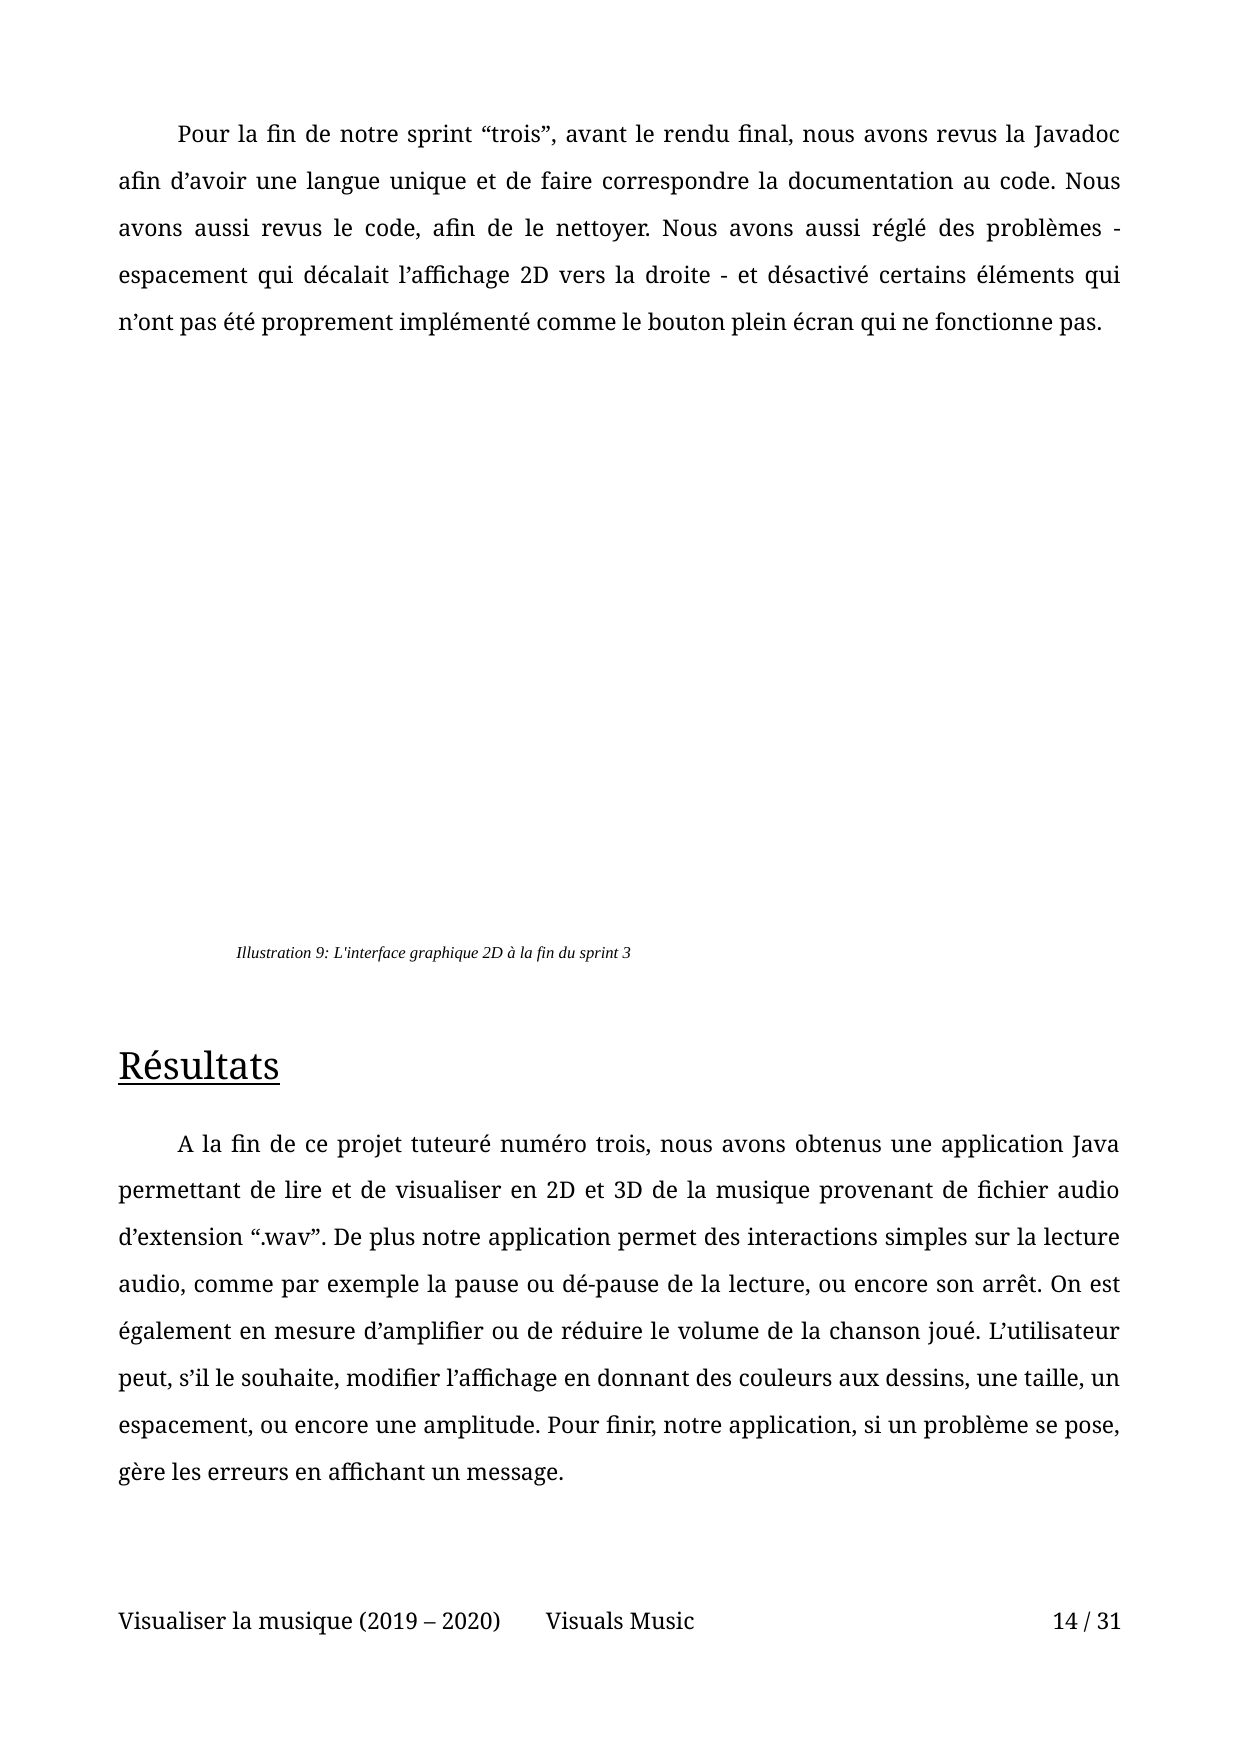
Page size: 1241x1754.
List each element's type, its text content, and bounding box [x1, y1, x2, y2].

text Illustration 9: L'interface graphique 2D à la fin du sprint 3 [236, 397, 1004, 962]
subtitle Résultats [118, 412, 1122, 1091]
text A la fin de ce projet tuteuré numéro trois, nous avons obtenus une application Java permettant de lire et de visualiser en 2D et 3D de la musique provenant de fichier audio d’extension “.wav”. De plus notre application permet des interactions simples sur la lecture audio, comme par exemple la pause ou dé-pause de la lecture, ou encore son arrêt. On est également en mesure d’amplifier ou de réduire le volume de la chanson joué. L’utilisateur peut, s’il le souhaite, modifier l’affichage en donnant des couleurs aux dessins, une taille, un espacement, ou encore une amplitude. Pour finir, notre application, si un problème se pose, gère les erreurs en affichant un message. [118, 1128, 1122, 1487]
text Pour la fin de notre sprint “trois”, avant le rendu final, nous avons revus la Javadoc afin d’avoir une langue unique et de faire correspondre la documentation au code. Nous avons aussi revus le code, afin de le nettoyer. Nous avons aussi réglé des problèmes - espacement qui décalait l’affichage 2D vers la droite - et désactivé certains éléments qui n’ont pas été proprement implémenté comme le bouton plein écran qui ne fonctionne pas. [118, 118, 1122, 337]
subtitle [236, 384, 1004, 397]
